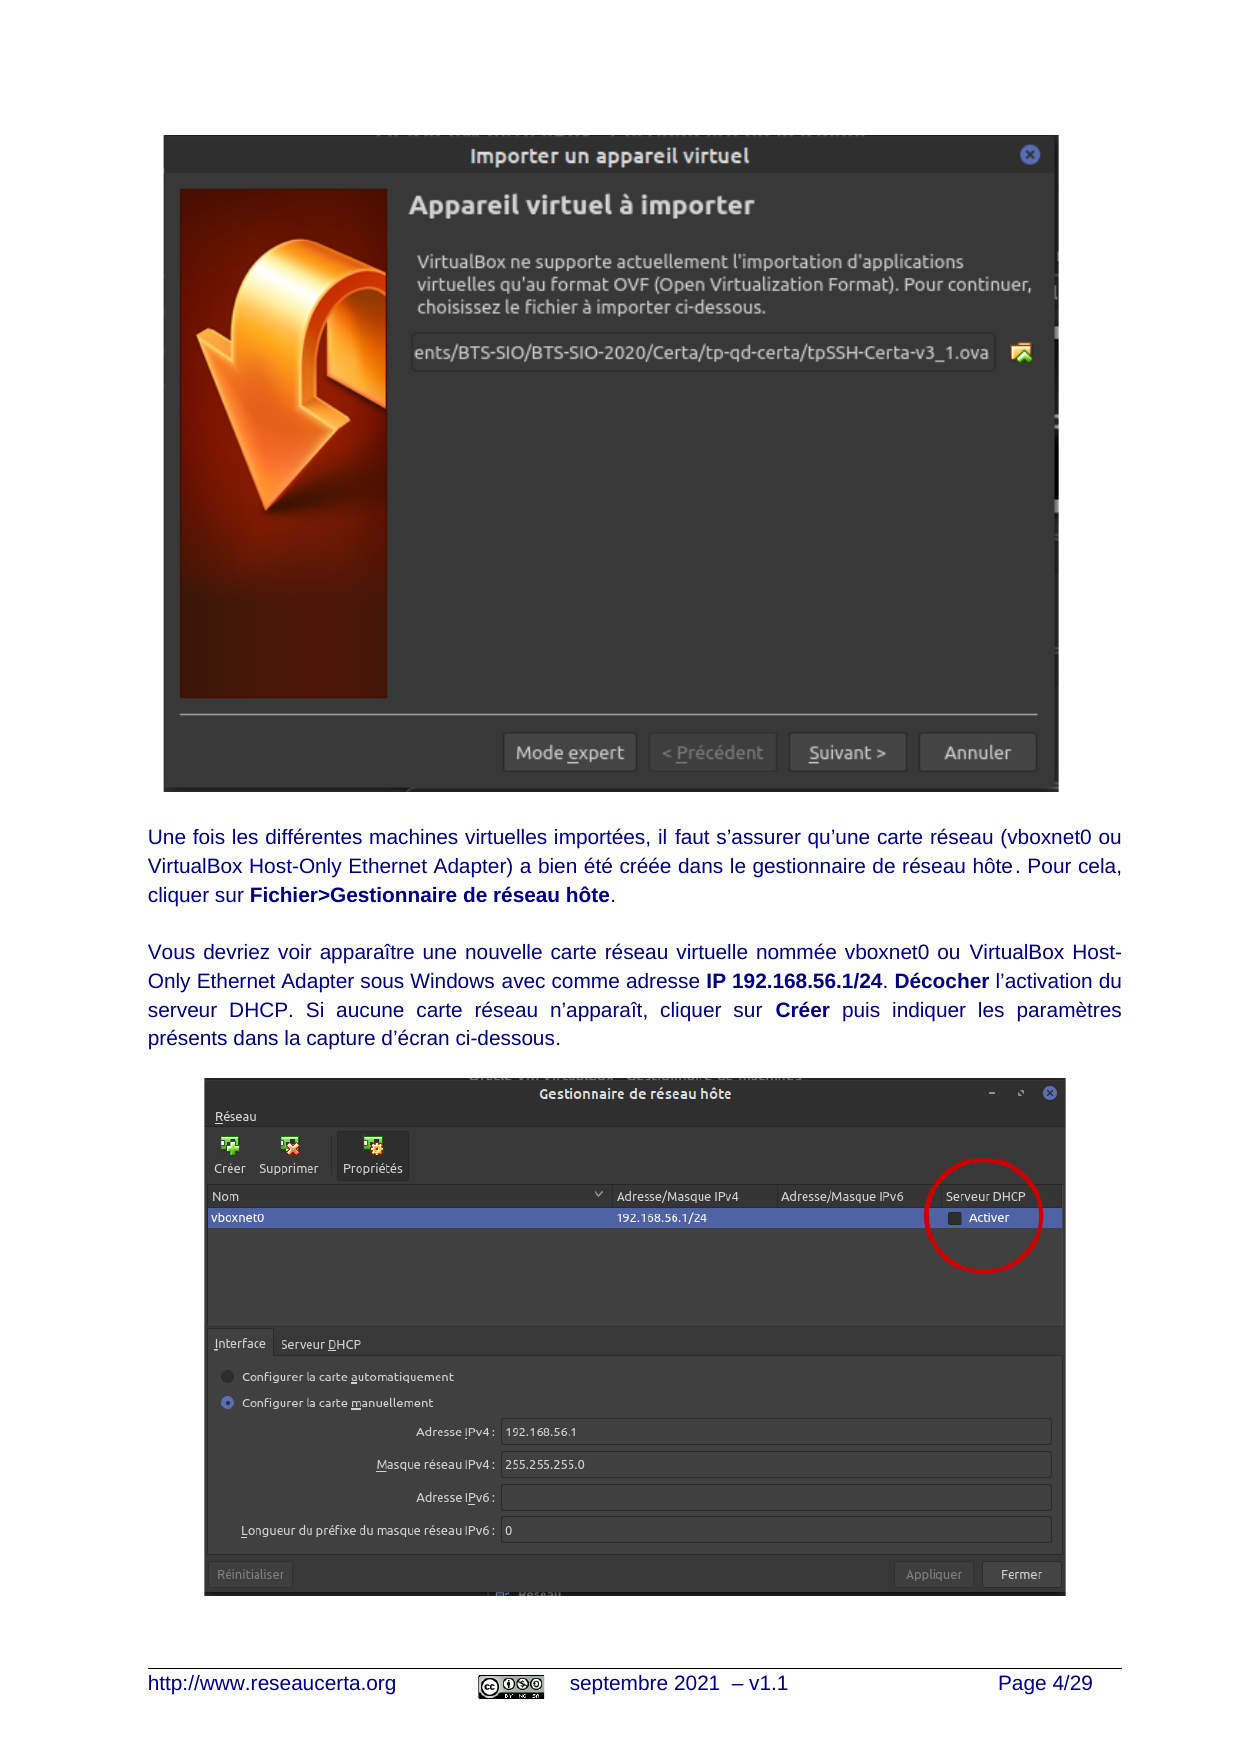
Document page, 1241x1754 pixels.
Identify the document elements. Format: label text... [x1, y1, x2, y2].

picture [204, 1078, 1066, 1596]
picture [163, 135, 1059, 792]
picture [478, 1675, 545, 1699]
text Une fois les différentes machines virtuelles importées, il faut s’assurer qu’une carte réseau (vboxnet0 ou VirtualBox Host-Only Ethernet Adapter) a bien été créée dans le gestionnaire de réseau hôte. Pour cela, cliquer sur Fichier>Gestionnaire de réseau hôte. [148, 825, 1122, 906]
text Vous devriez voir apparaître une nouvelle carte réseau virtuelle nommée vboxnet0 ou VirtualBox Host-Only Ethernet Adapter sous Windows avec comme adresse IP 192.168.56.1/24. Décocher l’activation du serveur DHCP. Si aucune carte réseau n’apparaît, cliquer sur Créer puis indiquer les paramètres présents dans la capture d’écran ci-dessous. [148, 940, 1122, 1050]
